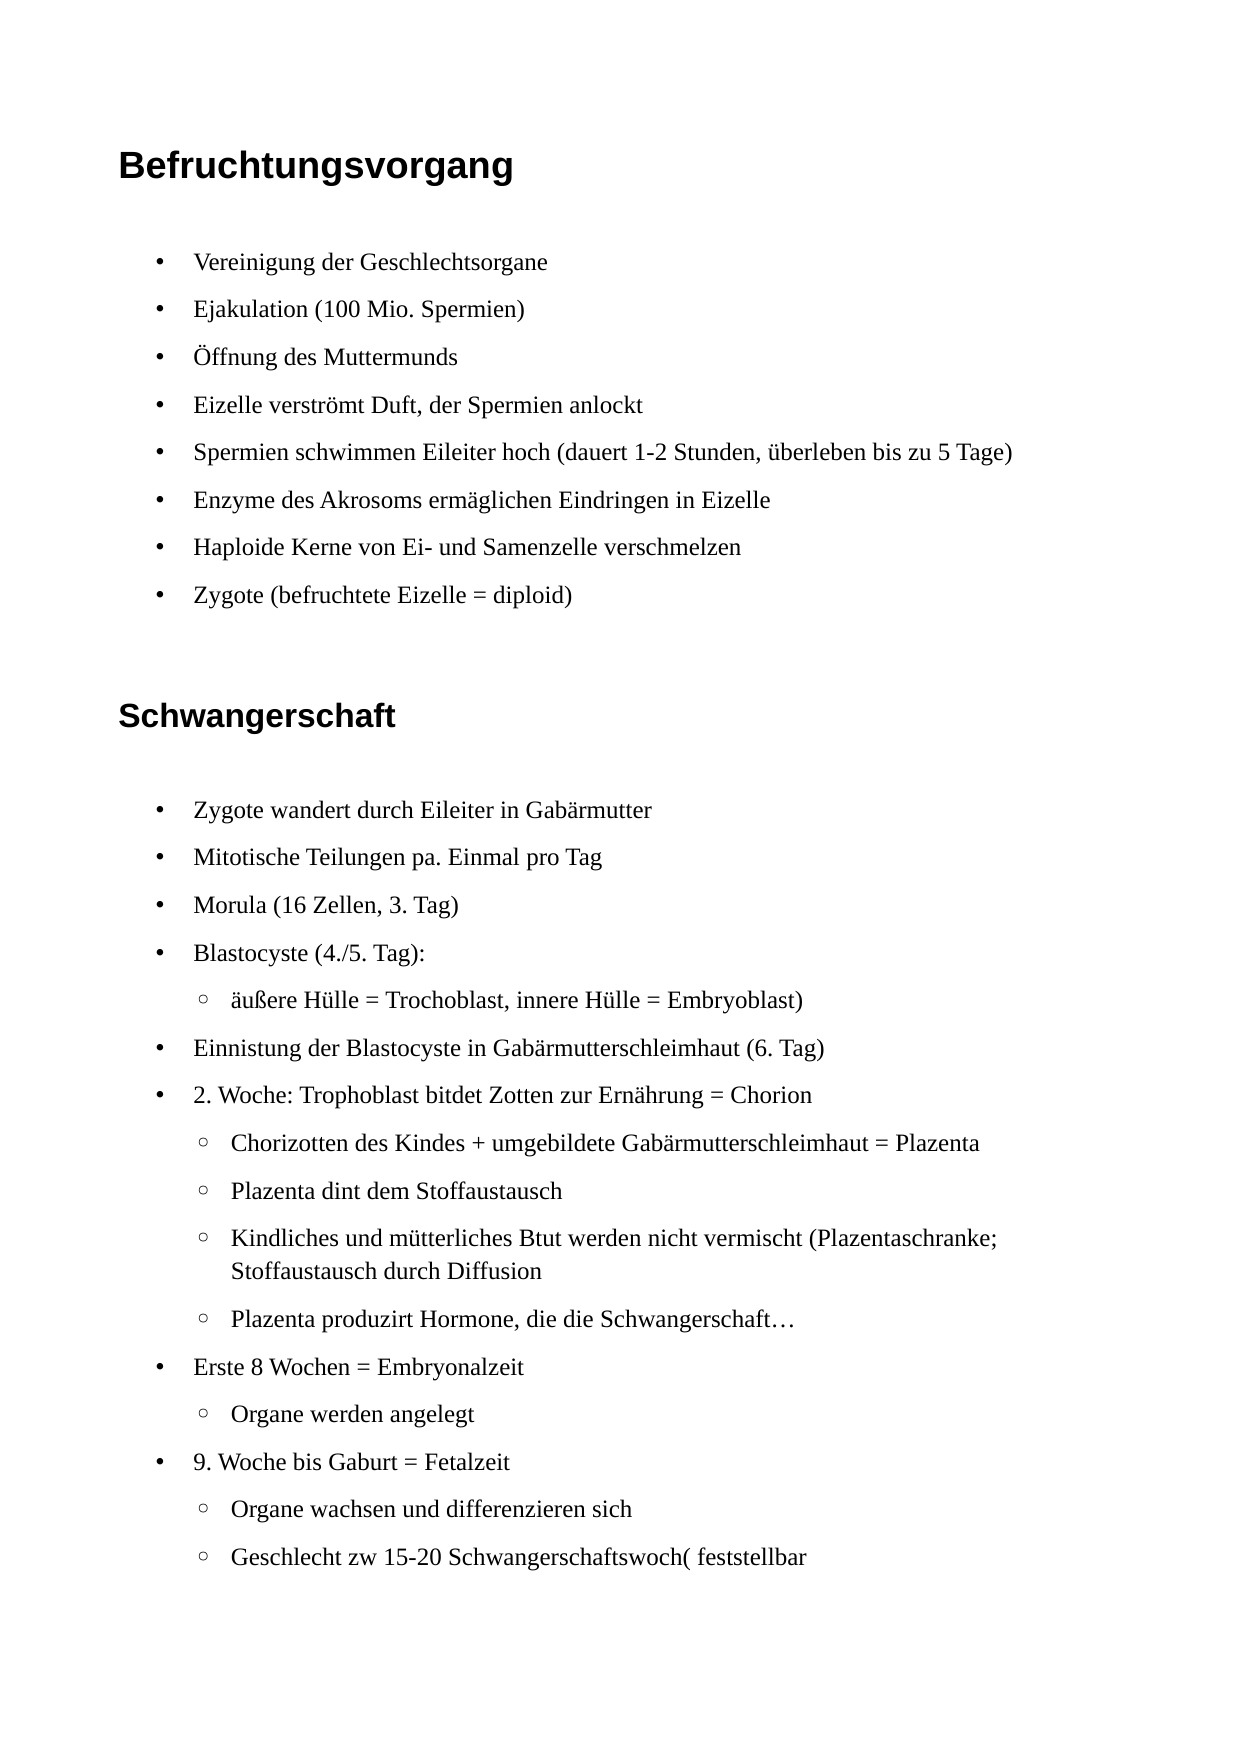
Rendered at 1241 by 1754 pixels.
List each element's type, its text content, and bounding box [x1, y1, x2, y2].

list Vereinigung der Geschlechtsorgane [156, 247, 1122, 276]
list Blastocyste (4./5. Tag): [156, 938, 1122, 966]
list äußere Hülle = Trochoblast, innere Hülle = Embryoblast) [193, 985, 1122, 1014]
list Chorizotten des Kindes + umgebildete Gabärmutterschleimhaut = Plazenta [193, 1128, 1122, 1157]
list Enzyme des Akrosoms ermäglichen Eindringen in Eizelle [156, 485, 1122, 514]
list Zygote (befruchtete Eizelle = diploid) [156, 580, 1122, 609]
list Geschlecht zw 15-20 Schwangerschaftswoch( feststellbar [193, 1542, 1122, 1571]
list Erste 8 Wochen = Embryonalzeit [156, 1352, 1122, 1380]
list Organe werden angelegt [193, 1399, 1122, 1428]
list Ejakulation (100 Mio. Spermien) [156, 294, 1122, 323]
list 2. Woche: Trophoblast bitdet Zotten zur Ernährung = Chorion [156, 1081, 1122, 1109]
list Plazenta produzirt Hormone, die die Schwangerschaft… [193, 1304, 1122, 1333]
list Haploide Kerne von Ei- und Samenzelle verschmelzen [156, 532, 1122, 561]
list Einnistung der Blastocyste in Gabärmutterschleimhaut (6. Tag) [156, 1033, 1122, 1062]
list Plazenta dint dem Stoffaustausch [193, 1176, 1122, 1204]
list Spermien schwimmen Eileiter hoch (dauert 1-2 Stunden, überleben bis zu 5 Tage) [156, 437, 1122, 466]
list Öffnung des Muttermunds [156, 342, 1122, 371]
list 9. Woche bis Gaburt = Fetalzeit [156, 1447, 1122, 1476]
list Morula (16 Zellen, 3. Tag) [156, 890, 1122, 919]
list Mitotische Teilungen pa. Einmal pro Tag [156, 842, 1122, 871]
subtitle Schwangerschaft [118, 696, 1122, 735]
subtitle Befruchtungsvorgang [118, 143, 1122, 187]
list Zygote wandert durch Eileiter in Gabärmutter [156, 795, 1122, 824]
list Organe wachsen und differenzieren sich [193, 1494, 1122, 1523]
list Kindliches und mütterliches Btut werden nicht vermischt (Plazentaschranke; Stoffaustausch durch Diffusion [193, 1223, 1122, 1285]
list Eizelle verströmt Duft, der Spermien anlockt [156, 390, 1122, 418]
